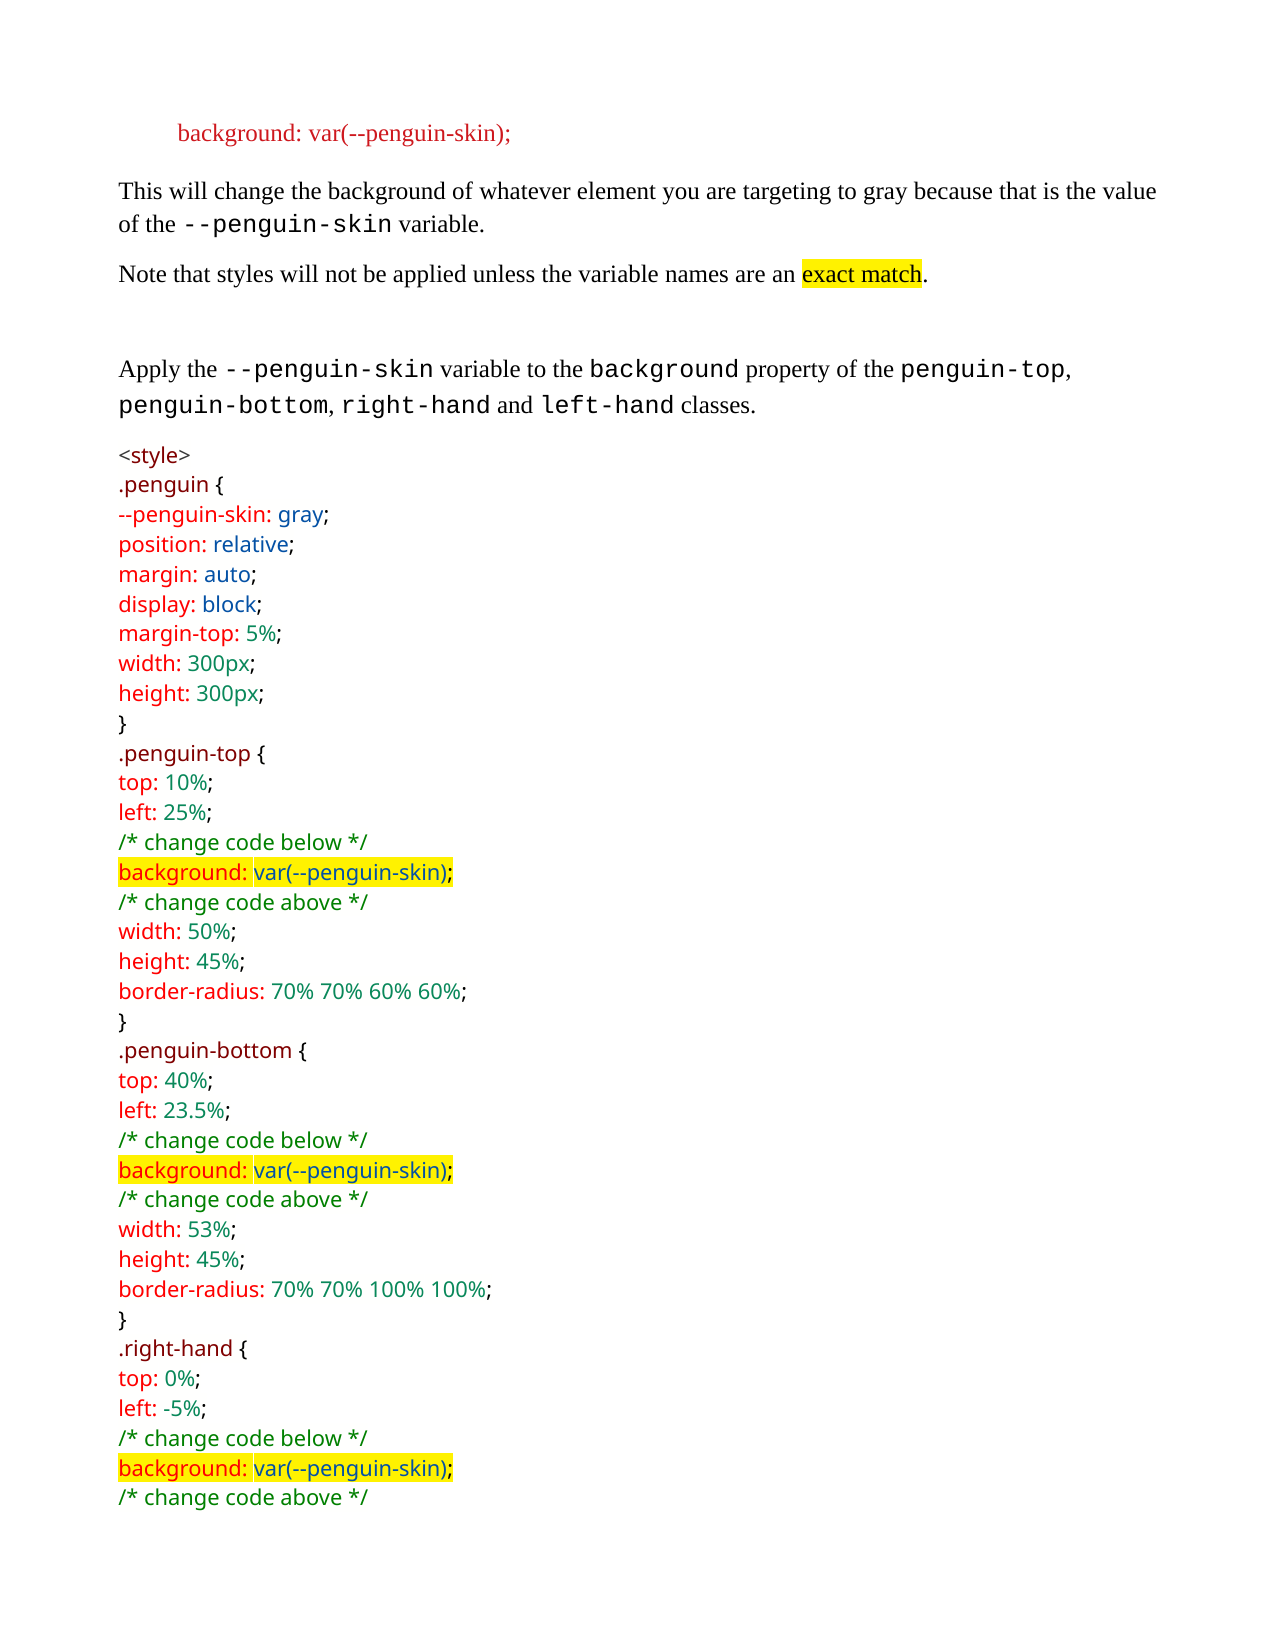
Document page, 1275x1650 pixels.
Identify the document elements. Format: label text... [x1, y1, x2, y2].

text /* change code above */ [118, 887, 1157, 916]
text border-radius: 70% 70% 60% 60%; [118, 976, 1157, 1006]
text background: var(--penguin-skin); [118, 857, 1157, 887]
text left: -5%; [118, 1393, 1157, 1423]
text /* change code above */ [118, 1482, 1157, 1512]
text top: 0%; [118, 1363, 1157, 1393]
text } [118, 1006, 1157, 1036]
text } [118, 708, 1157, 738]
text left: 25%; [118, 797, 1157, 827]
text background: var(--penguin-skin); [118, 1155, 1157, 1184]
text } [118, 1304, 1157, 1333]
text <style> [118, 440, 1157, 469]
text This will change the background of whatever element you are targeting to gray because that is the value of the --penguin-skin variable. [118, 176, 1157, 240]
text top: 40%; [118, 1065, 1157, 1095]
text --penguin-skin: gray; [118, 499, 1157, 529]
text Note that styles will not be applied unless the variable names are an exact match. [118, 259, 1157, 288]
text top: 10%; [118, 767, 1157, 797]
text width: 53%; [118, 1214, 1157, 1244]
text height: 45%; [118, 1244, 1157, 1274]
text position: relative; [118, 529, 1157, 559]
text .penguin-bottom { [118, 1036, 1157, 1065]
text display: block; [118, 589, 1157, 618]
text /* change code below */ [118, 1125, 1157, 1155]
text .right-hand { [118, 1333, 1157, 1363]
text .penguin { [118, 469, 1157, 499]
text .penguin-top { [118, 738, 1157, 767]
text left: 23.5%; [118, 1095, 1157, 1125]
text /* change code below */ [118, 1423, 1157, 1453]
text background: var(--penguin-skin); [177, 118, 1098, 147]
text height: 300px; [118, 678, 1157, 708]
text width: 50%; [118, 916, 1157, 946]
text height: 45%; [118, 946, 1157, 976]
text width: 300px; [118, 648, 1157, 678]
text border-radius: 70% 70% 100% 100%; [118, 1274, 1157, 1304]
text margin: auto; [118, 559, 1157, 589]
text margin-top: 5%; [118, 618, 1157, 648]
text /* change code above */ [118, 1184, 1157, 1214]
text Apply the --penguin-skin variable to the background property of the penguin-top, penguin-bottom, right-hand and left-hand classes. [118, 354, 1157, 421]
text background: var(--penguin-skin); [118, 1453, 1157, 1482]
text /* change code below */ [118, 827, 1157, 857]
